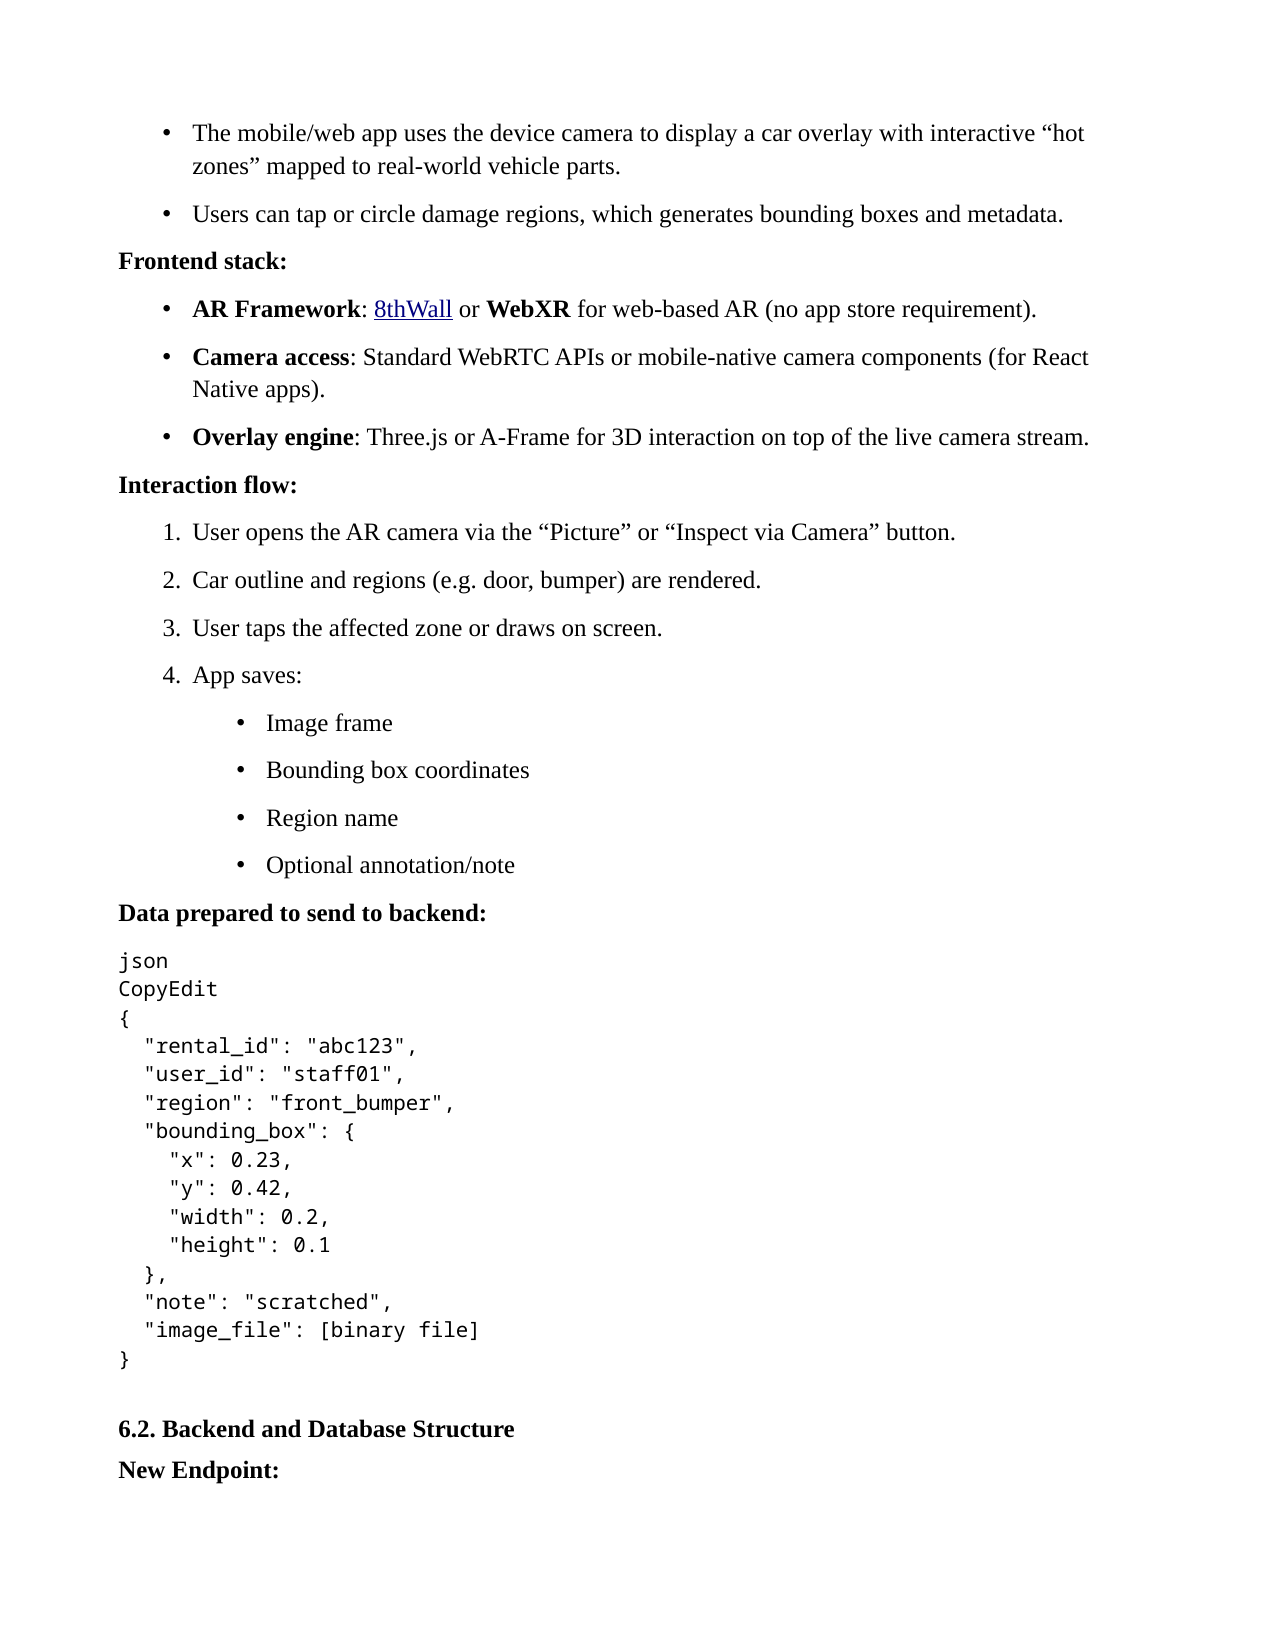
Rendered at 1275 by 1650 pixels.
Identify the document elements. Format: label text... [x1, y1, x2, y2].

list Bounding box coordinates [236, 755, 1157, 784]
list Car outline and regions (e.g. door, bumper) are rendered. [162, 565, 1157, 594]
text "width": 0.2, [118, 1202, 1157, 1230]
list Image frame [236, 708, 1157, 737]
list Overlay engine: Three.js or A-Frame for 3D interaction on top of the live camera stream. [162, 422, 1157, 451]
text "height": 0.1 [118, 1230, 1157, 1259]
list App saves: [162, 660, 1157, 689]
text "note": "scratched", [118, 1287, 1157, 1316]
text "x": 0.23, [118, 1145, 1157, 1173]
list Optional annotation/note [236, 851, 1157, 879]
list The mobile/web app uses the device camera to display a car overlay with interactive “hot zones” mapped to real-world vehicle parts. [162, 118, 1157, 180]
list User opens the AR camera via the “Picture” or “Inspect via Camera” button. [162, 517, 1157, 546]
text New Endpoint: [118, 1456, 1157, 1484]
text Frontend stack: [118, 246, 1157, 275]
list Camera access: Standard WebRTC APIs or mobile-native camera components (for React Native apps). [162, 342, 1157, 403]
text "rental_id": "abc123", [118, 1031, 1157, 1059]
text }, [118, 1259, 1157, 1287]
text } [118, 1344, 1157, 1372]
text CopyEdit [118, 974, 1157, 1003]
text "region": "front_bumper", [118, 1088, 1157, 1116]
text Data prepared to send to backend: [118, 898, 1157, 927]
list AR Framework: 8thWall or WebXR for web-based AR (no app store requirement). [162, 294, 1157, 323]
list Region name [236, 803, 1157, 832]
text Interaction flow: [118, 470, 1157, 498]
text "image_file": [binary file] [118, 1316, 1157, 1344]
text { [118, 1003, 1157, 1031]
text "y": 0.42, [118, 1173, 1157, 1202]
text "user_id": "staff01", [118, 1059, 1157, 1088]
list Users can tap or circle damage regions, which generates bounding boxes and metadata. [162, 199, 1157, 227]
text json [118, 946, 1157, 974]
list User taps the affected zone or draws on screen. [162, 613, 1157, 641]
text "bounding_box": { [118, 1116, 1157, 1145]
subtitle 6.2. Backend and Database Structure [118, 1414, 1157, 1443]
